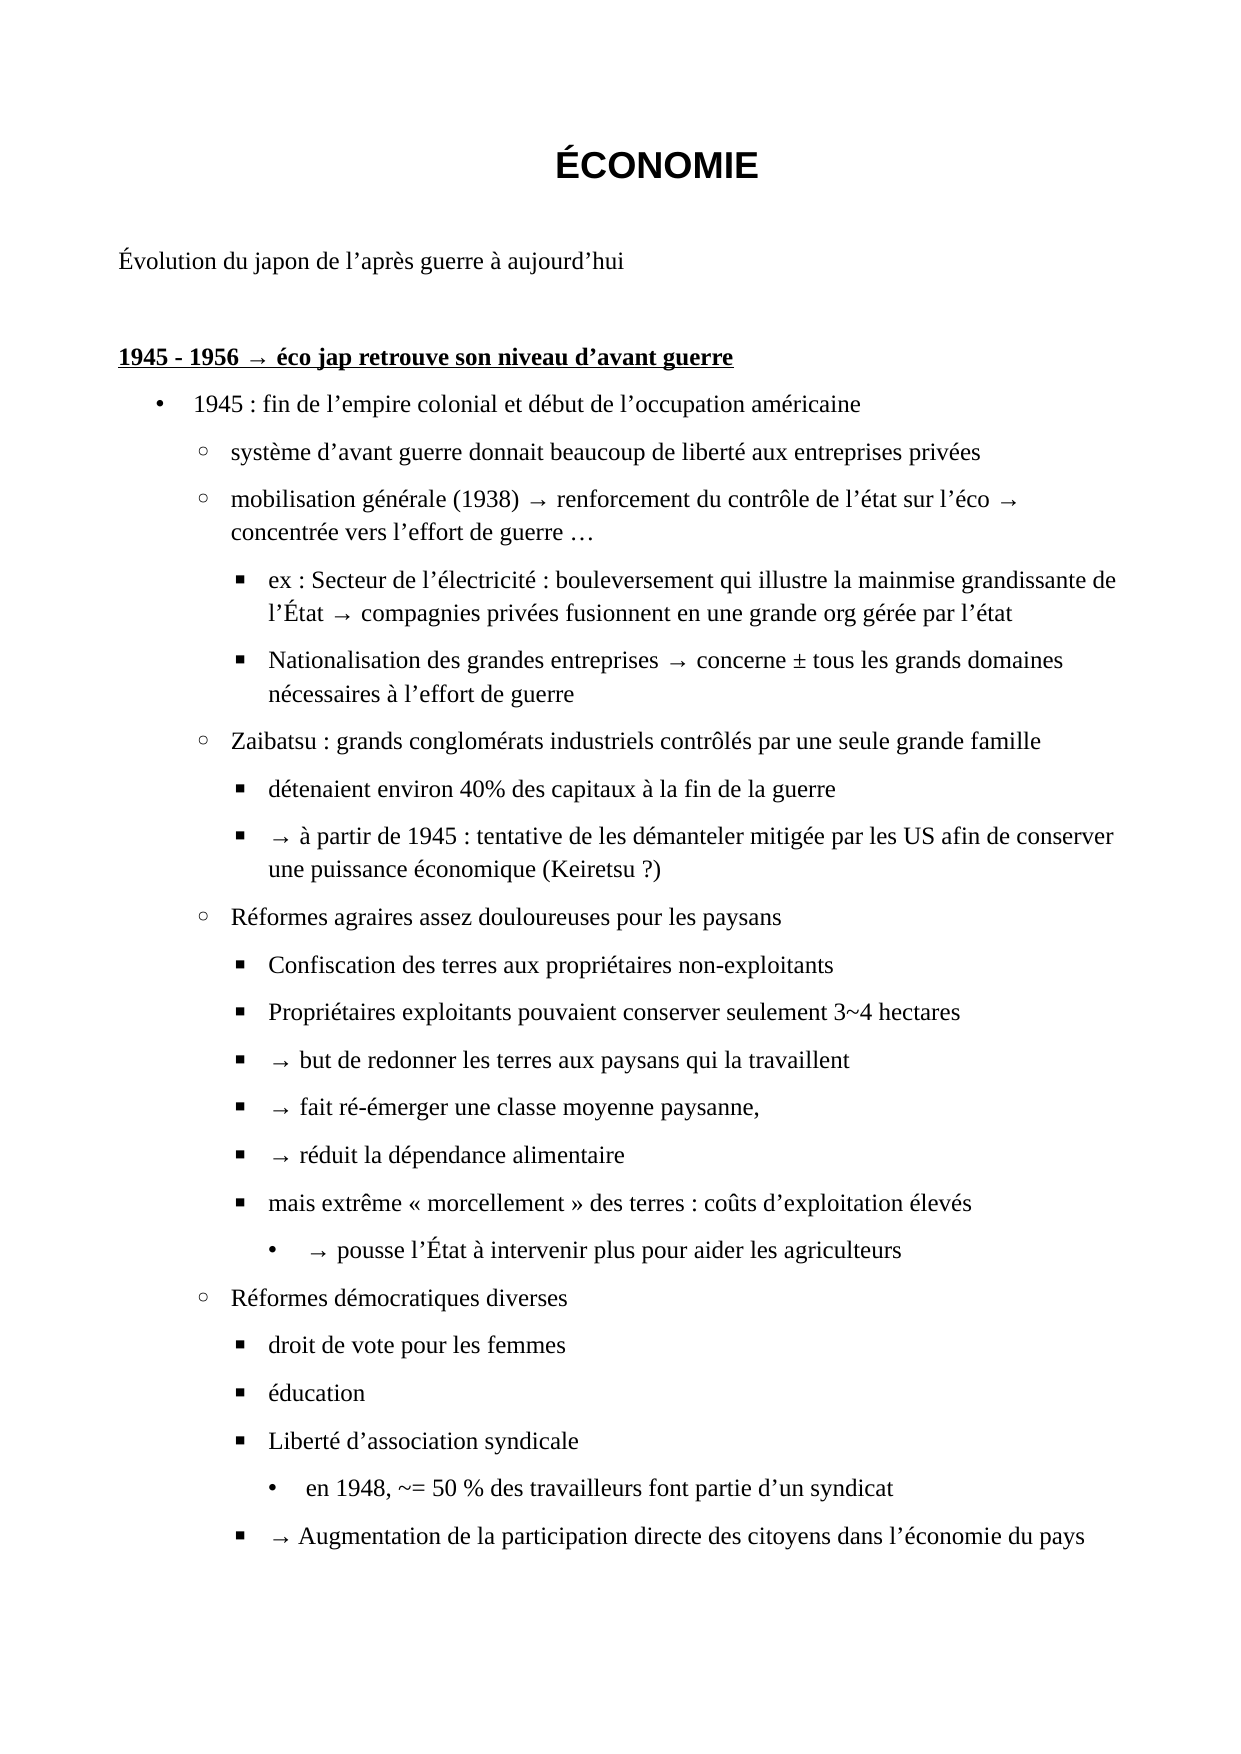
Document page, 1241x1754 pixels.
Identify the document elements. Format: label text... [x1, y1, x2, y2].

list mais extrême « morcellement » des terres : coûts d’exploitation élevés [231, 1188, 1122, 1216]
list Propriétaires exploitants pouvaient conserver seulement 3~4 hectares [231, 997, 1122, 1026]
list Confiscation des terres aux propriétaires non-exploitants [231, 950, 1122, 978]
subtitle ÉCONOMIE [118, 143, 1122, 186]
list ex : Secteur de l’électricité : bouleversement qui illustre la mainmise grandissante de l’État → compagnies privées fusionnent en une grande org gérée par l’état [231, 565, 1122, 627]
list mobilisation générale (1938) → renforcement du contrôle de l’état sur l’éco → concentrée vers l’effort de guerre … [193, 484, 1122, 546]
list → but de redonner les terres aux paysans qui la travaillent [231, 1045, 1122, 1074]
list Liberté d’association syndicale [231, 1426, 1122, 1454]
list détenaient environ 40% des capitaux à la fin de la guerre [231, 774, 1122, 803]
list Réformes démocratiques diverses [193, 1283, 1122, 1312]
list droit de vote pour les femmes [231, 1331, 1122, 1359]
list → Augmentation de la participation directe des citoyens dans l’économie du pays [231, 1521, 1122, 1550]
list Réformes agraires assez douloureuses pour les paysans [193, 902, 1122, 931]
list → fait ré-émerger une classe moyenne paysanne, [231, 1092, 1122, 1121]
list éducation [231, 1378, 1122, 1407]
list Zaibatsu : grands conglomérats industriels contrôlés par une seule grande famille [193, 726, 1122, 755]
list système d’avant guerre donnait beaucoup de liberté aux entreprises privées [193, 437, 1122, 466]
list 1945 : fin de l’empire colonial et début de l’occupation américaine [156, 389, 1122, 418]
list → pousse l’État à intervenir plus pour aider les agriculteurs [268, 1235, 1122, 1264]
text Évolution du japon de l’après guerre à aujourd’hui [118, 246, 1122, 275]
list → réduit la dépendance alimentaire [231, 1140, 1122, 1169]
text 1945 - 1956 → éco jap retrouve son niveau d’avant guerre [118, 342, 1122, 370]
list → à partir de 1945 : tentative de les démanteler mitigée par les US afin de conserver une puissance économique (Keiretsu ?) [231, 821, 1122, 883]
list Nationalisation des grandes entreprises → concerne ± tous les grands domaines nécessaires à l’effort de guerre [231, 646, 1122, 707]
list en 1948, ~= 50 % des travailleurs font partie d’un syndicat [268, 1473, 1122, 1502]
